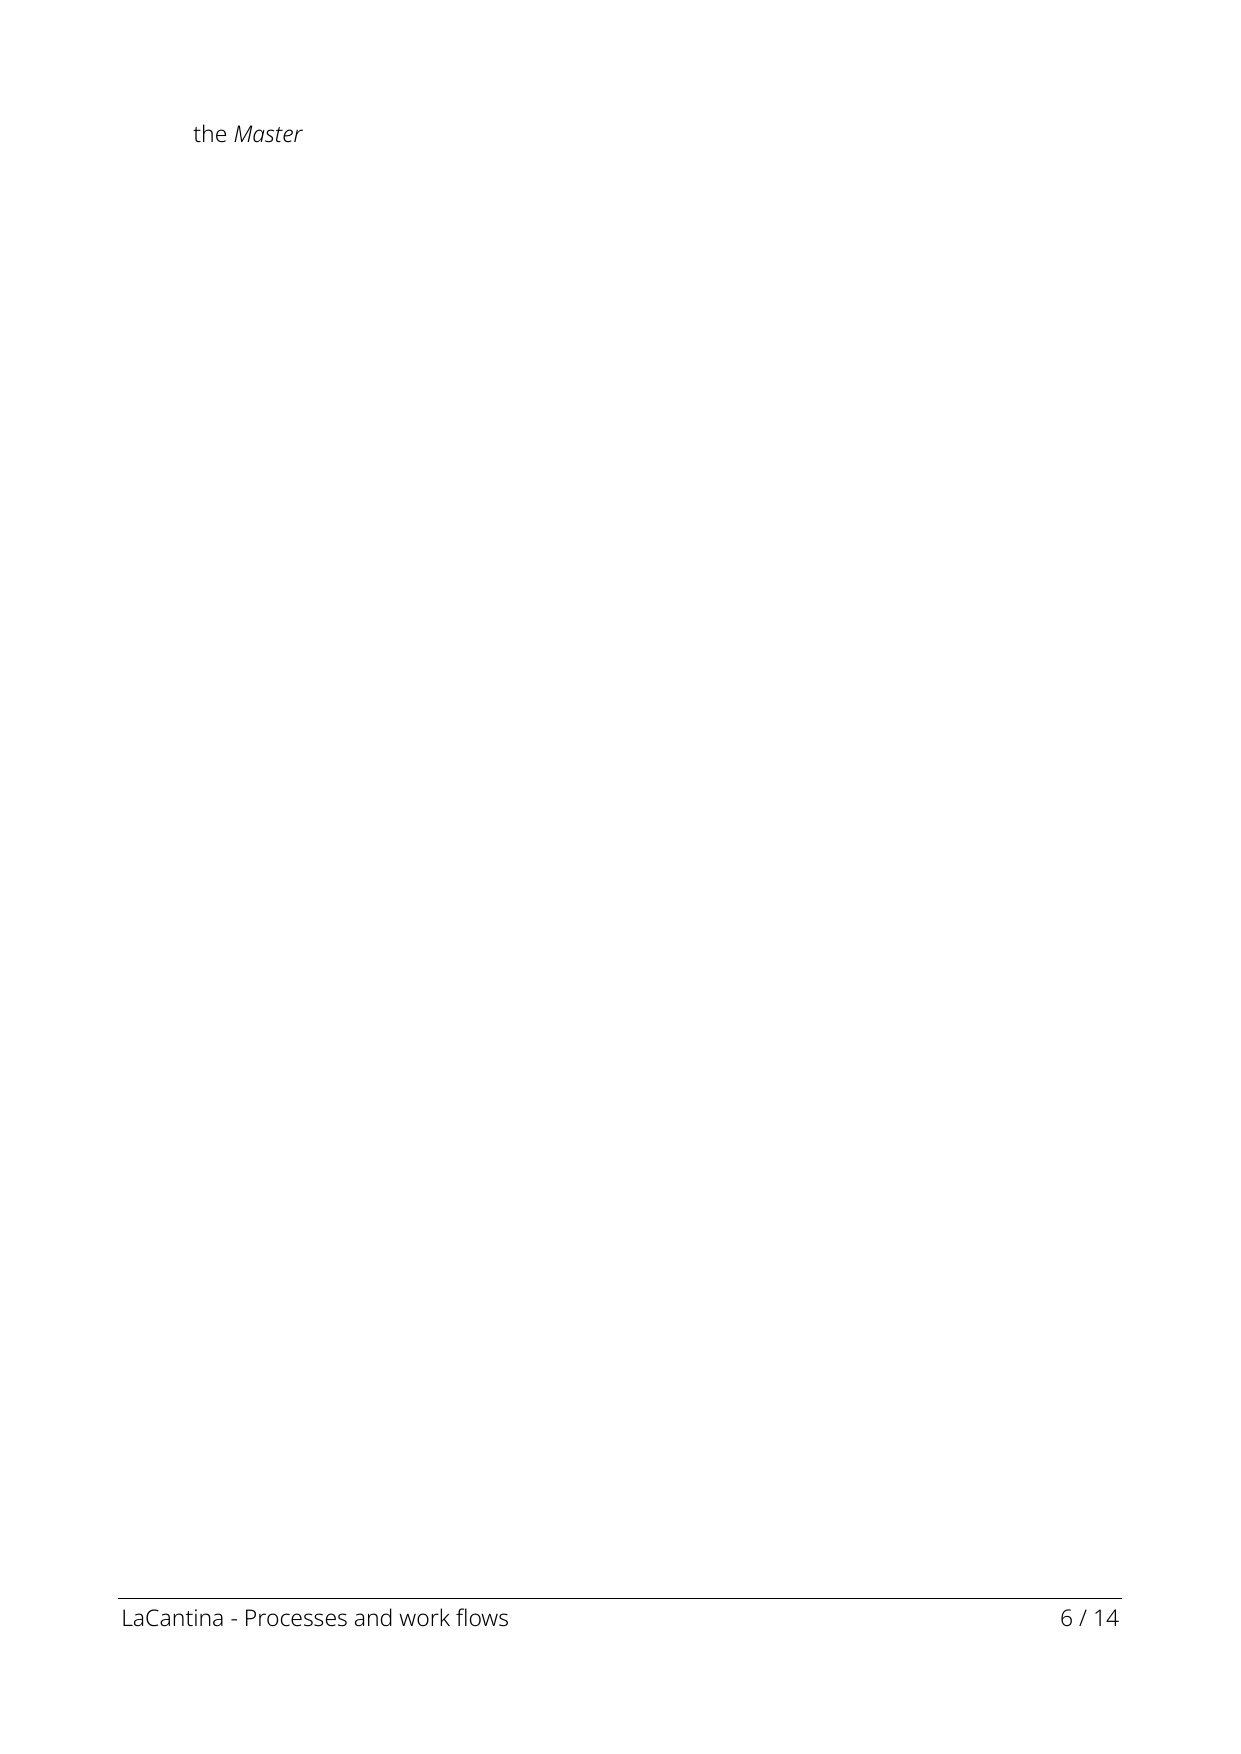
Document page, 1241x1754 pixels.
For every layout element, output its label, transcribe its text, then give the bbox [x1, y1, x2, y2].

list the Master [156, 118, 1122, 149]
